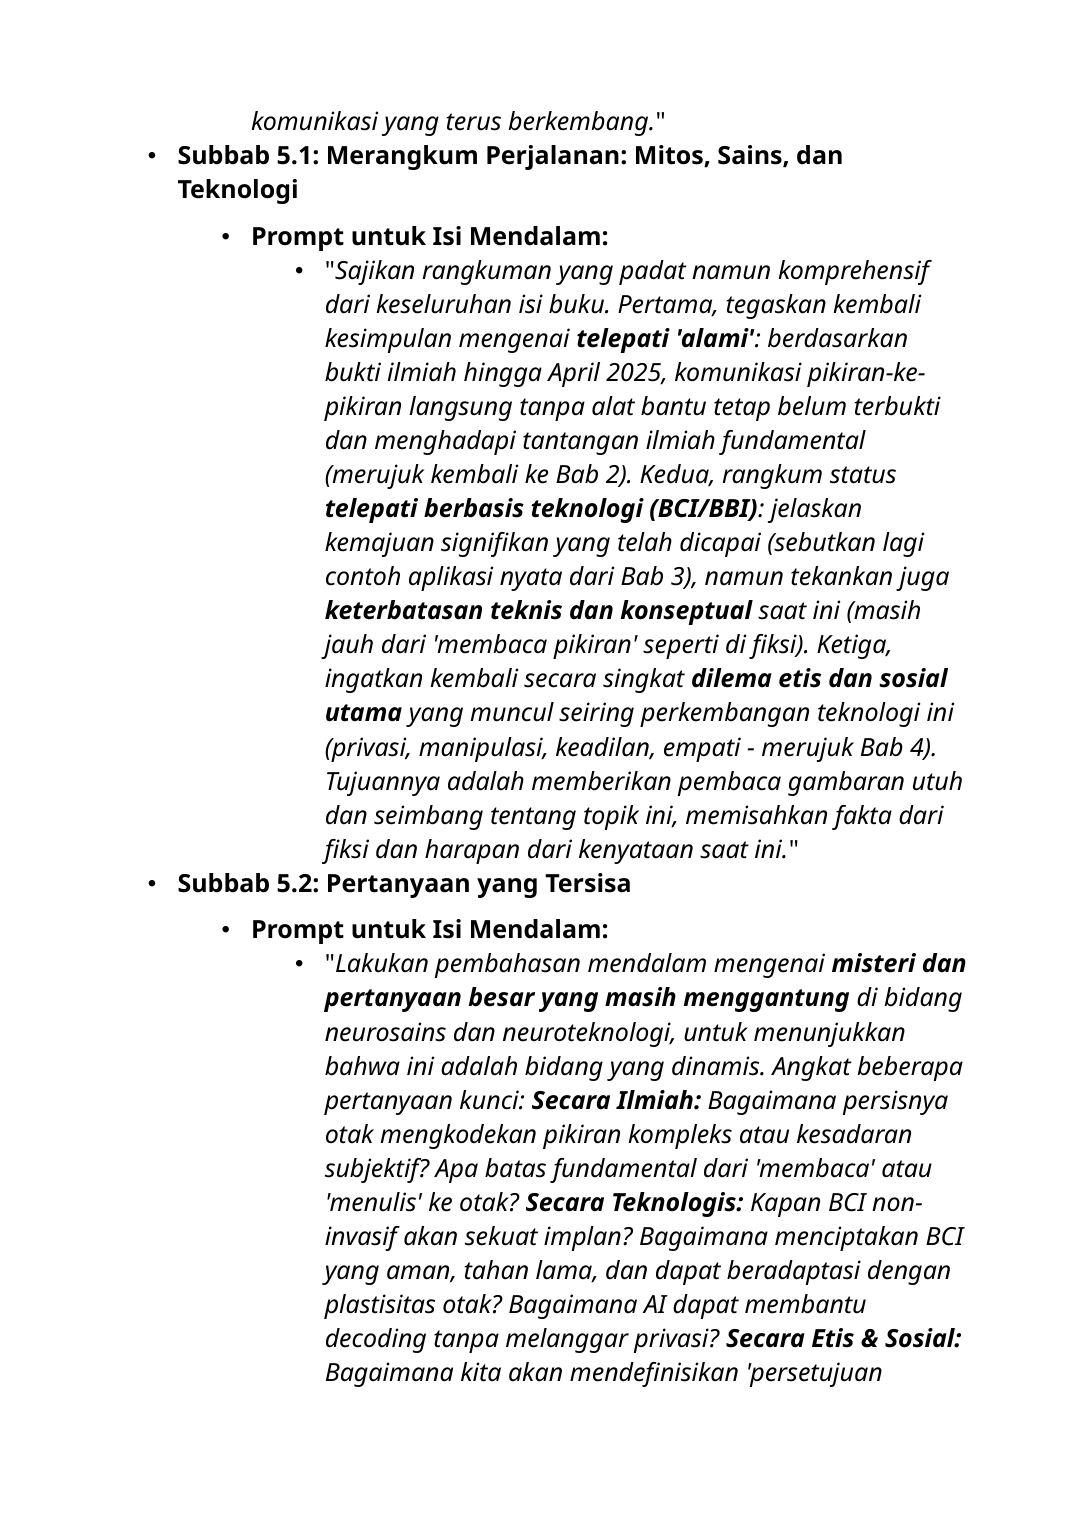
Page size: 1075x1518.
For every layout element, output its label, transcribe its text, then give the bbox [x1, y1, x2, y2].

list Prompt untuk Isi Mendalam: [221, 218, 971, 252]
list "Lakukan pembahasan mendalam mengenai misteri dan pertanyaan besar yang masih menggantung di bidang neurosains dan neuroteknologi, untuk menunjukkan bahwa ini adalah bidang yang dinamis. Angkat beberapa pertanyaan kunci: Secara Ilmiah: Bagaimana persisnya otak mengkodekan pikiran kompleks atau kesadaran subjektif? Apa batas fundamental dari 'membaca' atau 'menulis' ke otak? Secara Teknologis: Kapan BCI non-invasif akan sekuat implan? Bagaimana menciptakan BCI yang aman, tahan lama, dan dapat beradaptasi dengan plastisitas otak? Bagaimana AI dapat membantu decoding tanpa melanggar privasi? Secara Etis & Sosial: Bagaimana kita akan mendefinisikan 'persetujuan [295, 946, 971, 1389]
list "Sajikan rangkuman yang padat namun komprehensif dari keseluruhan isi buku. Pertama, tegaskan kembali kesimpulan mengenai telepati 'alami': berdasarkan bukti ilmiah hingga April 2025, komunikasi pikiran-ke-pikiran langsung tanpa alat bantu tetap belum terbukti dan menghadapi tantangan ilmiah fundamental (merujuk kembali ke Bab 2). Kedua, rangkum status telepati berbasis teknologi (BCI/BBI): jelaskan kemajuan signifikan yang telah dicapai (sebutkan lagi contoh aplikasi nyata dari Bab 3), namun tekankan juga keterbatasan teknis dan konseptual saat ini (masih jauh dari 'membaca pikiran' seperti di fiksi). Ketiga, ingatkan kembali secara singkat dilema etis dan sosial utama yang muncul seiring perkembangan teknologi ini (privasi, manipulasi, keadilan, empati - merujuk Bab 4). Tujuannya adalah memberikan pembaca gambaran utuh dan seimbang tentang topik ini, memisahkan fakta dari fiksi dan harapan dari kenyataan saat ini." [295, 252, 971, 865]
list Subbab 5.1: Merangkum Perjalanan: Mitos, Sains, dan Teknologi [148, 138, 971, 206]
list Prompt untuk Isi Mendalam: [221, 912, 971, 946]
list Subbab 5.2: Pertanyaan yang Tersisa [148, 865, 971, 899]
list komunikasi yang terus berkembang." [221, 103, 971, 138]
